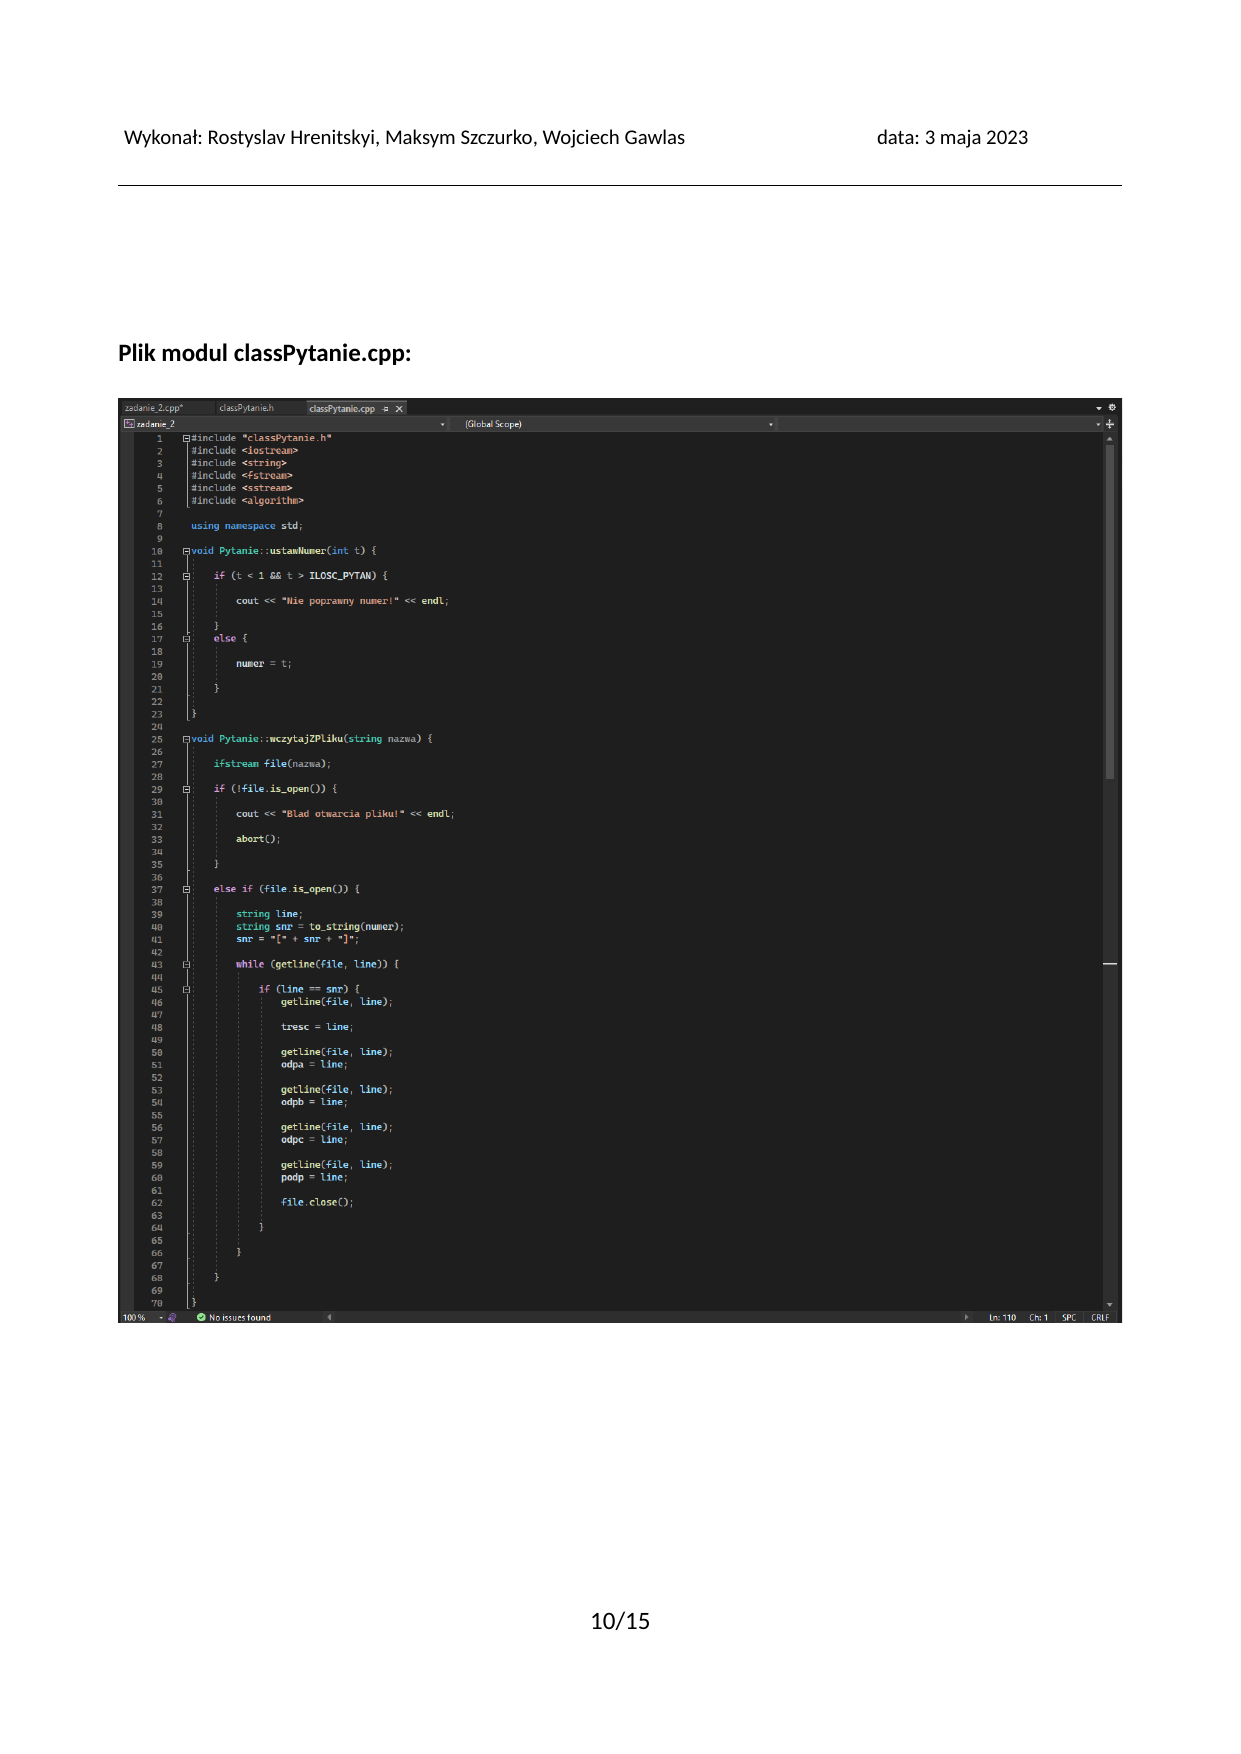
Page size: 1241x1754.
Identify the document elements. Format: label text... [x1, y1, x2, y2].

text Plik modul classPytanie.cpp: [118, 337, 1122, 368]
picture [118, 398, 1123, 1323]
